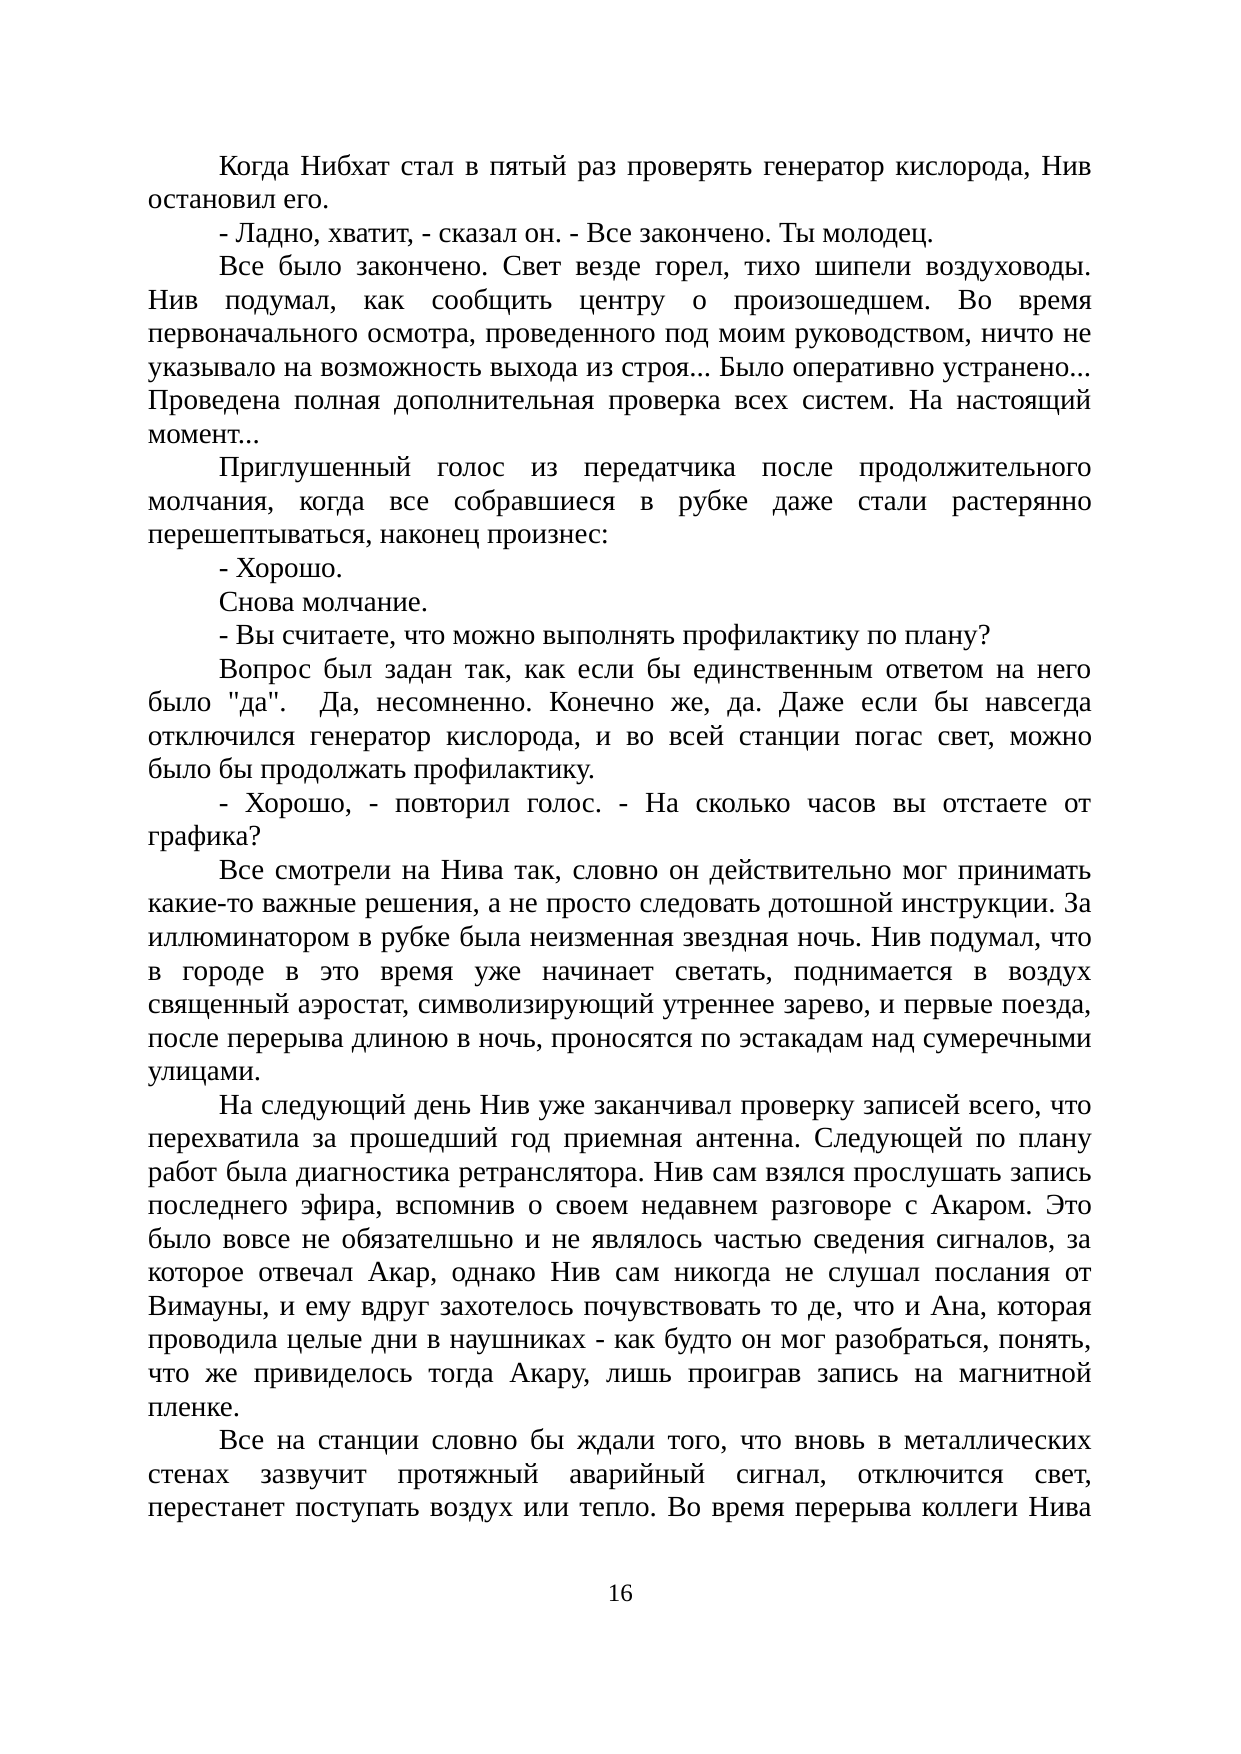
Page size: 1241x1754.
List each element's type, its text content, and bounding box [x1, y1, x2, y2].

text На следующий день Нив уже заканчивал проверку записей всего, что перехватила за прошедший год приемная антенна. Следующей по плану работ была диагностика ретранслятора. Нив сам взялся прослушать запись последнего эфира, вспомнив о своем недавнем разговоре с Акаром. Это было вовсе не обязателшьно и не являлось частью сведения сигналов, за которое отвечал Акар, однако Нив сам никогда не слушал послания от Вимауны, и ему вдруг захотелось почувствовать то де, что и Ана, которая проводила целые дни в наушниках - как будто он мог разобраться, понять, что же привиделось тогда Акару, лишь проиграв запись на магнитной пленке. [148, 1087, 1093, 1422]
text Когда Нибхат стал в пятый раз проверять генератор кислорода, Нив остановил его. [148, 148, 1093, 215]
text - Вы считаете, что можно выполнять профилактику по плану? [148, 617, 1093, 651]
text Вопрос был задан так, как если бы единственным ответом на него было "да". Да, несомненно. Конечно же, да. Даже если бы навсегда отключился генератор кислорода, и во всей станции погас свет, можно было бы продолжать профилактику. [148, 651, 1093, 785]
text - Хорошо, - повторил голос. - На сколько часов вы отстаете от графика? [148, 785, 1093, 852]
text - Хорошо. [148, 550, 1093, 584]
text - Ладно, хватит, - сказал он. - Все закончено. Ты молодец. [148, 215, 1093, 248]
text Все смотрели на Нива так, словно он действительно мог принимать какие-то важные решения, а не просто следовать дотошной инструкции. За иллюминатором в рубке была неизменная звездная ночь. Нив подумал, что в городе в это время уже начинает светать, поднимается в воздух священный аэростат, символизирующий утреннее зарево, и первые поезда, после перерыва длиною в ночь, проносятся по эстакадам над сумеречными улицами. [148, 852, 1093, 1087]
text Все на станции словно бы ждали того, что вновь в металлических стенах зазвучит протяжный аварийный сигнал, отключится свет, перестанет поступать воздух или тепло. Во время перерыва коллеги Нива [148, 1422, 1093, 1523]
text Все было закончено. Свет везде горел, тихо шипели воздуховоды. Нив подумал, как сообщить центру о произошедшем. Во время первоначального осмотра, проведенного под моим руководством, ничто не указывало на возможность выхода из строя... Было оперативно устранено... Проведена полная дополнительная проверка всех систем. На настоящий момент... [148, 248, 1093, 449]
text Снова молчание. [148, 584, 1093, 617]
text Приглушенный голос из передатчика после продолжительного молчания, когда все собравшиеся в рубке даже стали растерянно перешептываться, наконец произнес: [148, 449, 1093, 550]
